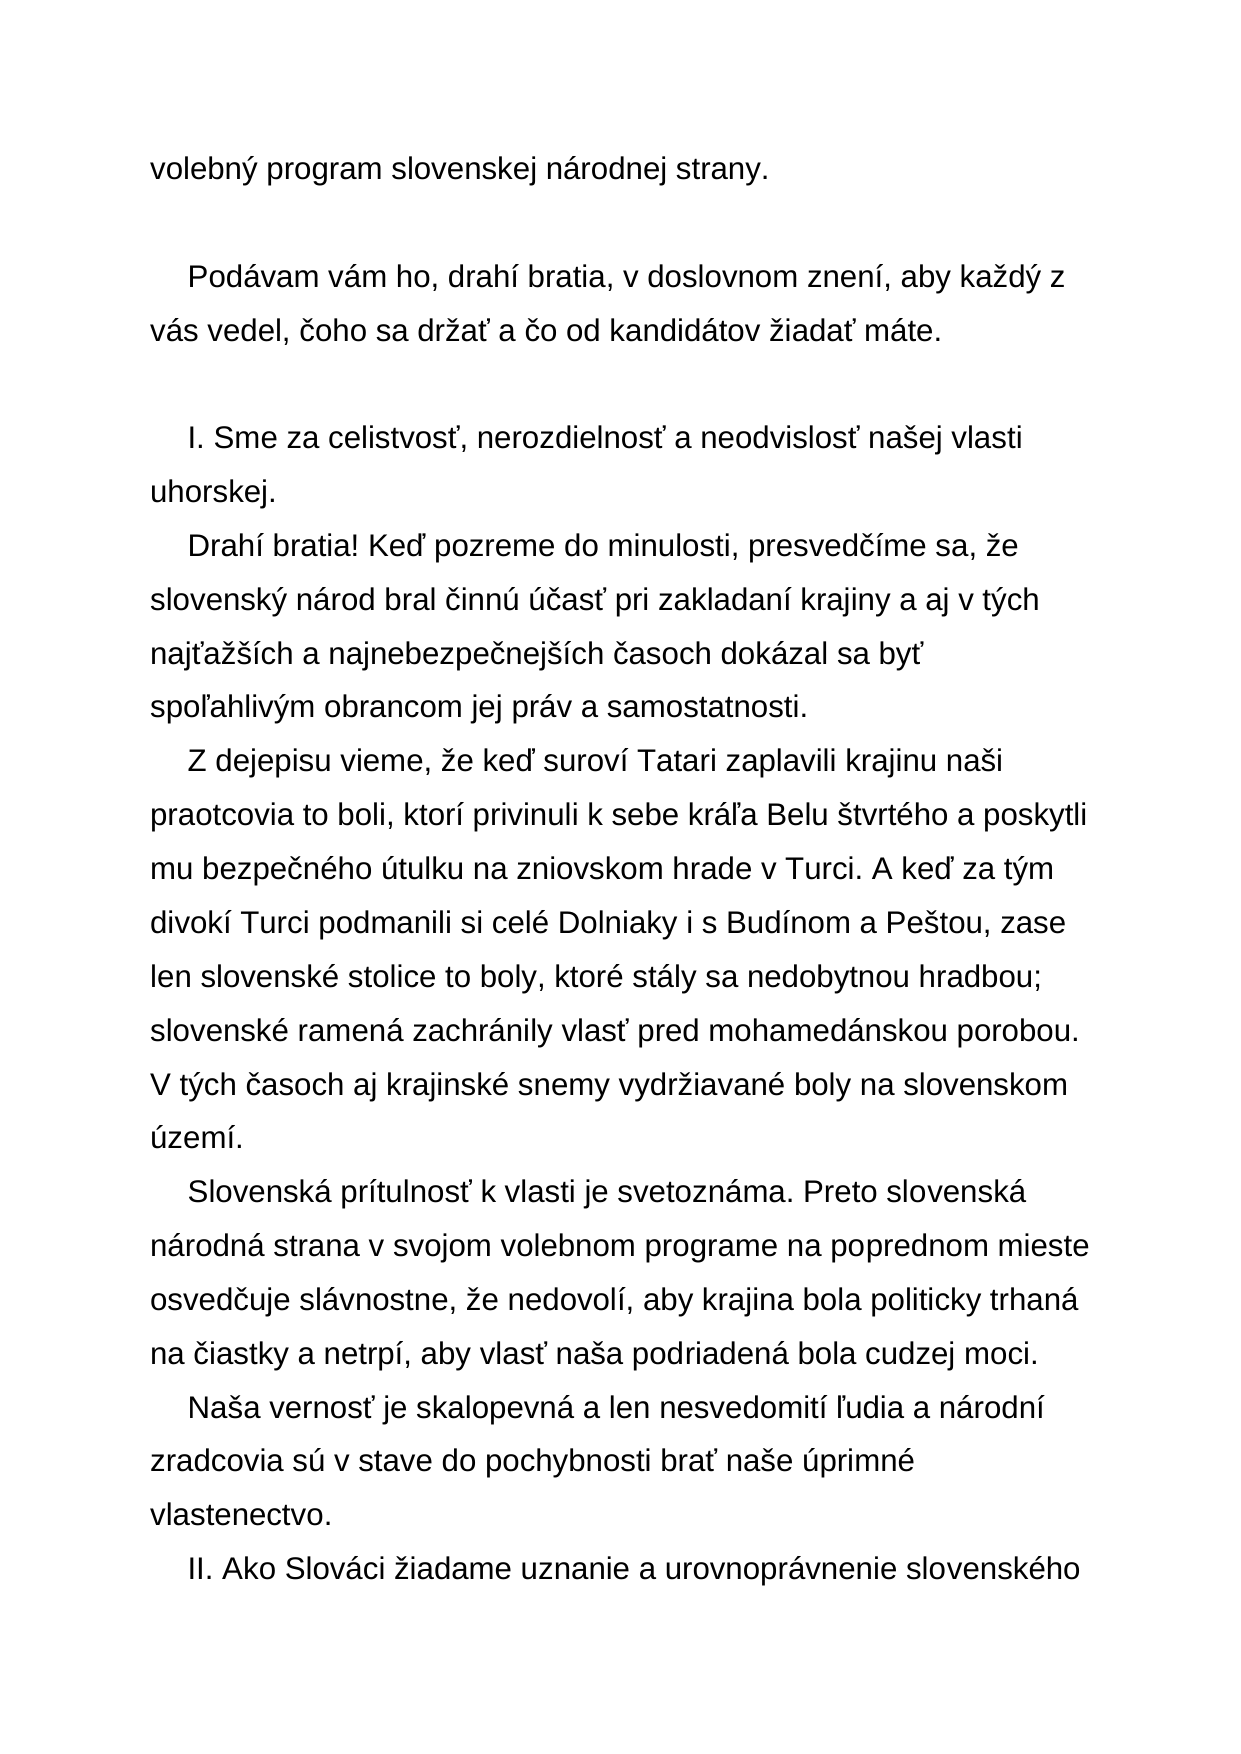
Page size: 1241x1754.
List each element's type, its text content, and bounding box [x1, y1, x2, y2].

subtitle volebný program slovenskej národnej strany. [150, 150, 1091, 186]
text Z dejepisu vieme, že keď suroví Tatari zaplavili krajinu naši praotcovia to boli, ktorí privinuli k sebe kráľa Belu štvrtého a poskytli mu bezpečného útulku na zniovskom hrade v Turci. A keď za tým divokí Turci podmanili si celé Dolniaky i s Budínom a Peštou, zase len slovenské stolice to boly, ktoré stály sa nedobytnou hradbou; slovenské ramená zachránily vlasť pred mohamedánskou porobou. V tých časoch aj krajinské snemy vydržiavané boly na slovenskom území. [150, 742, 1091, 1155]
text I. Sme za celistvosť, nerozdielnosť a neodvislosť našej vlasti uhorskej. [150, 419, 1091, 509]
text Slovenská prítulnosť k vlasti je svetoznáma. Preto slo­venská národná strana v svojom volebnom programe na po­prednom mieste osvedčuje slávnostne, že nedovolí, aby krajina bola politicky trhaná na čiastky a netrpí, aby vlasť naša pod­riadená bola cudzej moci. [150, 1173, 1091, 1371]
text II. Ako Slováci žiadame uznanie a urovnoprávnenie slo­venského [150, 1550, 1091, 1586]
text Drahí bratia! Keď pozreme do minulosti, presvedčíme sa, že slovenský národ bral činnú účasť pri zakladaní krajiny a aj v tých najťažších a najnebezpečnejších časoch dokázal sa byť spoľahlivým obrancom jej práv a samostatnosti. [150, 527, 1091, 724]
text Podávam vám ho, drahí bratia, v doslovnom znení, aby každý z vás vedel, čoho sa držať a čo od kandidátov žiadať máte. [150, 258, 1091, 347]
text Naša vernosť je skalopevná a len nesvedomití ľudia a národní zradcovia sú v stave do pochybnosti brať naše úprimné vlastenectvo. [150, 1389, 1091, 1532]
